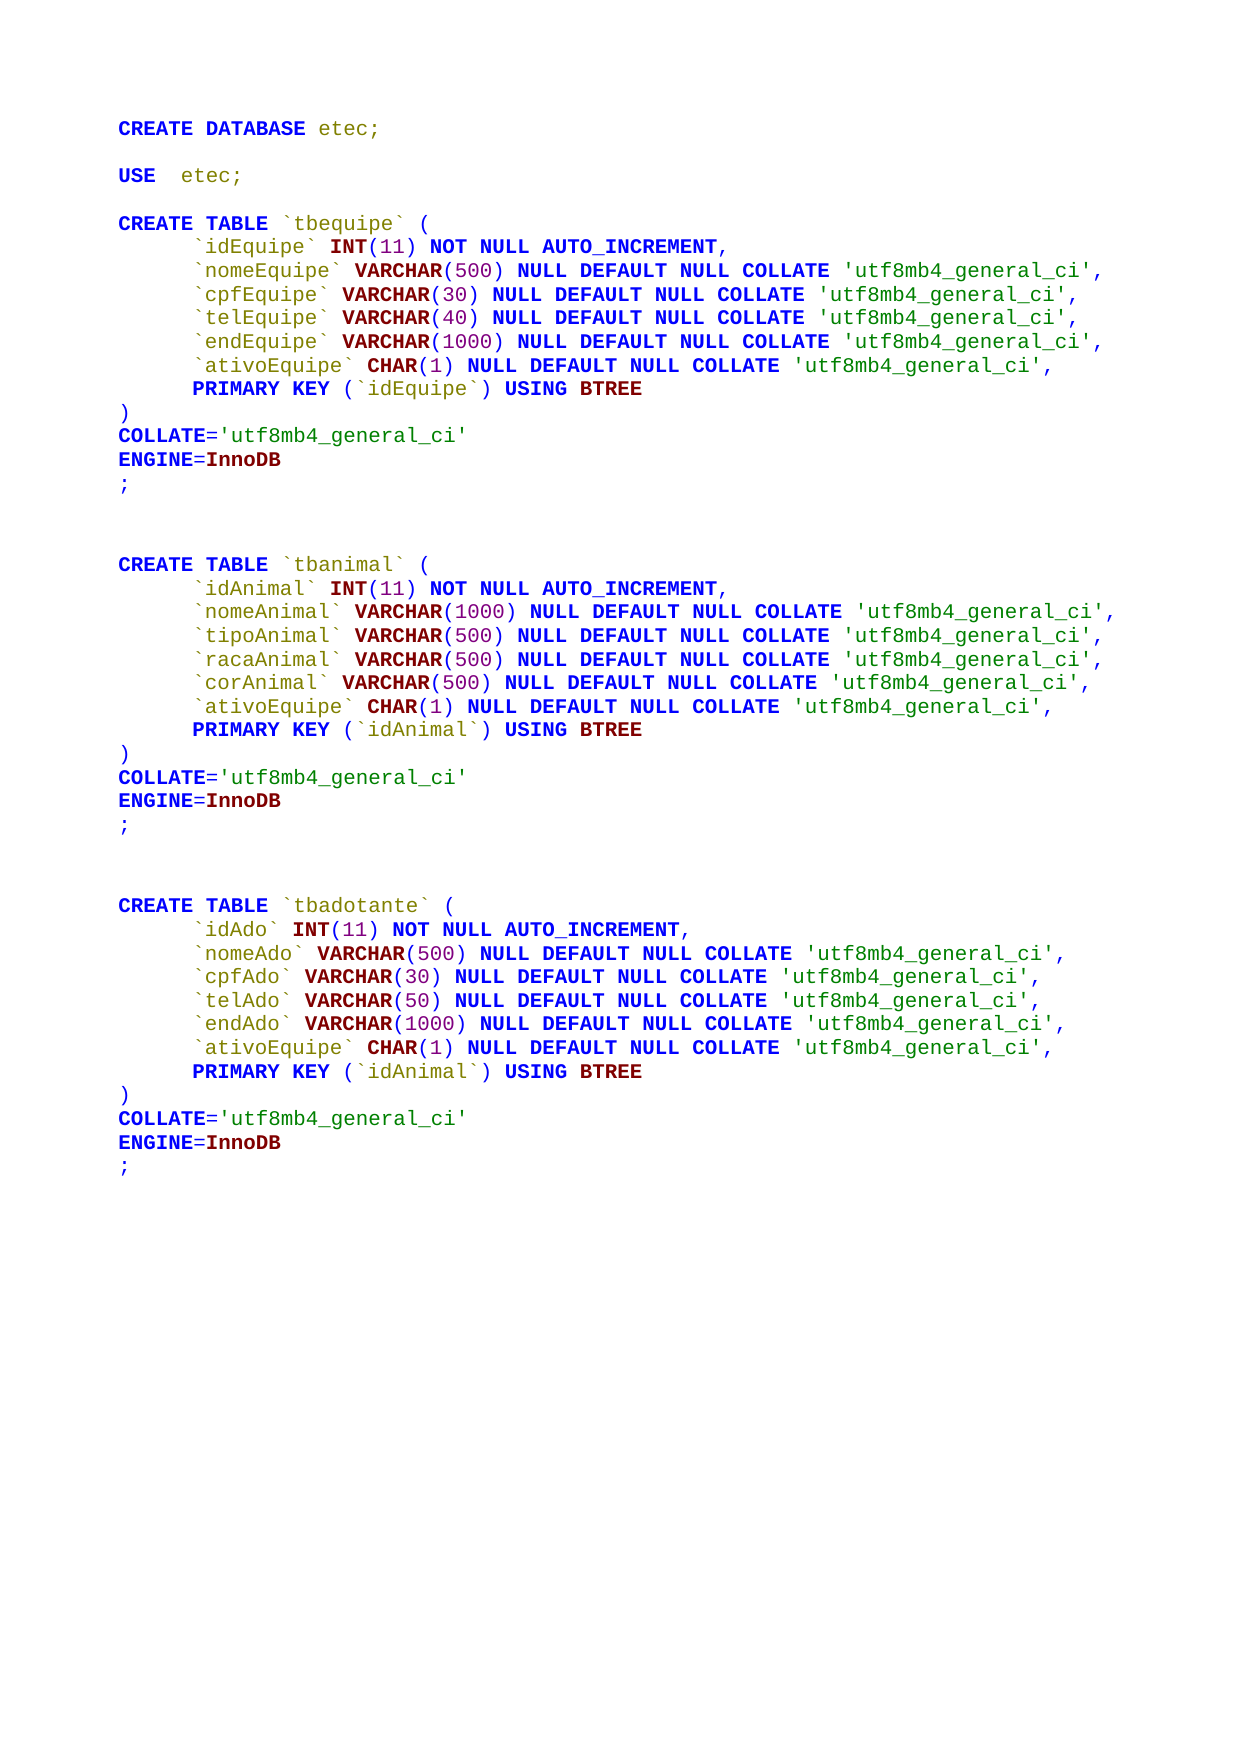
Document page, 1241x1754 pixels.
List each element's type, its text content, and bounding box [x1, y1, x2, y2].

text `nomeEquipe` VARCHAR(500) NULL DEFAULT NULL COLLATE 'utf8mb4_general_ci', [118, 260, 1122, 284]
text ) [118, 1084, 1122, 1108]
text COLLATE='utf8mb4_general_ci' [118, 426, 1122, 449]
text `nomeAnimal` VARCHAR(1000) NULL DEFAULT NULL COLLATE 'utf8mb4_general_ci', [118, 601, 1122, 625]
text CREATE TABLE `tbequipe` ( [118, 213, 1122, 236]
text ; [118, 1155, 1122, 1179]
text `nomeAdo` VARCHAR(500) NULL DEFAULT NULL COLLATE 'utf8mb4_general_ci', [118, 942, 1122, 966]
text ENGINE=InnoDB [118, 790, 1122, 814]
text ENGINE=InnoDB [118, 449, 1122, 473]
text ; [118, 473, 1122, 496]
text CREATE TABLE `tbadotante` ( [118, 895, 1122, 919]
text COLLATE='utf8mb4_general_ci' [118, 1108, 1122, 1132]
text PRIMARY KEY (`idAnimal`) USING BTREE [118, 719, 1122, 743]
text `corAnimal` VARCHAR(500) NULL DEFAULT NULL COLLATE 'utf8mb4_general_ci', [118, 672, 1122, 696]
text COLLATE='utf8mb4_general_ci' [118, 767, 1122, 790]
text PRIMARY KEY (`idEquipe`) USING BTREE [118, 378, 1122, 402]
text ENGINE=InnoDB [118, 1132, 1122, 1155]
text `endAdo` VARCHAR(1000) NULL DEFAULT NULL COLLATE 'utf8mb4_general_ci', [118, 1013, 1122, 1037]
text `tipoAnimal` VARCHAR(500) NULL DEFAULT NULL COLLATE 'utf8mb4_general_ci', [118, 625, 1122, 648]
text CREATE TABLE `tbanimal` ( [118, 554, 1122, 578]
text `idEquipe` INT(11) NOT NULL AUTO_INCREMENT, [118, 236, 1122, 260]
text `ativoEquipe` CHAR(1) NULL DEFAULT NULL COLLATE 'utf8mb4_general_ci', [118, 354, 1122, 378]
text ; [118, 814, 1122, 838]
text `telAdo` VARCHAR(50) NULL DEFAULT NULL COLLATE 'utf8mb4_general_ci', [118, 990, 1122, 1013]
text `ativoEquipe` CHAR(1) NULL DEFAULT NULL COLLATE 'utf8mb4_general_ci', [118, 696, 1122, 719]
text USE etec; [118, 165, 1122, 189]
text `cpfEquipe` VARCHAR(30) NULL DEFAULT NULL COLLATE 'utf8mb4_general_ci', [118, 284, 1122, 307]
text `telEquipe` VARCHAR(40) NULL DEFAULT NULL COLLATE 'utf8mb4_general_ci', [118, 307, 1122, 331]
text `racaAnimal` VARCHAR(500) NULL DEFAULT NULL COLLATE 'utf8mb4_general_ci', [118, 648, 1122, 672]
text `endEquipe` VARCHAR(1000) NULL DEFAULT NULL COLLATE 'utf8mb4_general_ci', [118, 331, 1122, 354]
text ) [118, 743, 1122, 767]
text `cpfAdo` VARCHAR(30) NULL DEFAULT NULL COLLATE 'utf8mb4_general_ci', [118, 966, 1122, 990]
text ) [118, 402, 1122, 426]
text `idAnimal` INT(11) NOT NULL AUTO_INCREMENT, [118, 578, 1122, 601]
text `ativoEquipe` CHAR(1) NULL DEFAULT NULL COLLATE 'utf8mb4_general_ci', [118, 1037, 1122, 1061]
text `idAdo` INT(11) NOT NULL AUTO_INCREMENT, [118, 919, 1122, 942]
text PRIMARY KEY (`idAnimal`) USING BTREE [118, 1061, 1122, 1084]
text CREATE DATABASE etec; [118, 118, 1122, 142]
